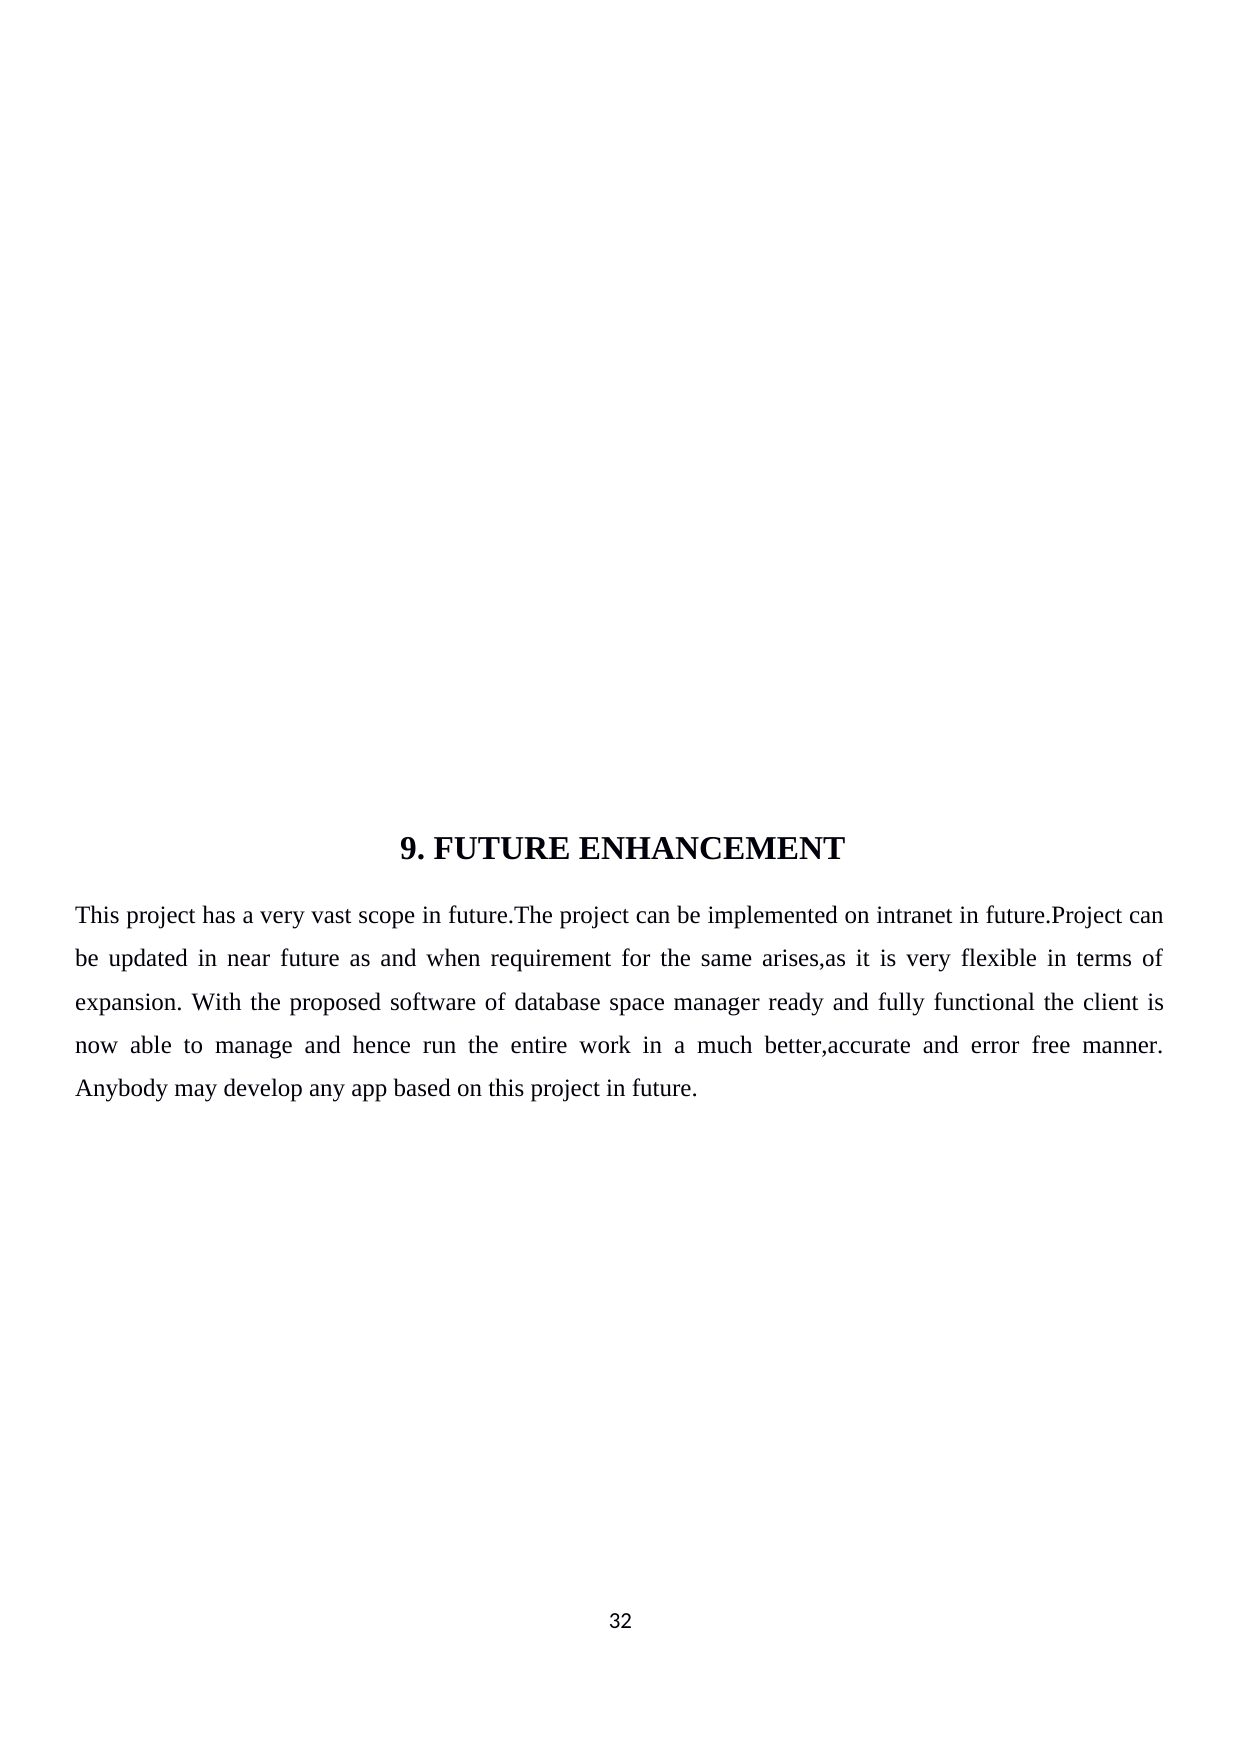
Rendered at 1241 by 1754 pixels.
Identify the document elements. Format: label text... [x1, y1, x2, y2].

text 9. FUTURE ENHANCEMENT [75, 828, 1165, 867]
text This project has a very vast scope in future.The project can be implemented on intranet in future.Project can be updated in near future as and when requirement for the same arises,as it is very flexible in terms of expansion. With the proposed software of database space manager ready and fully functional the client is now able to manage and hence run the entire work in a much better,accurate and error free manner. Anybody may develop any app based on this project in future. [75, 900, 1165, 1102]
